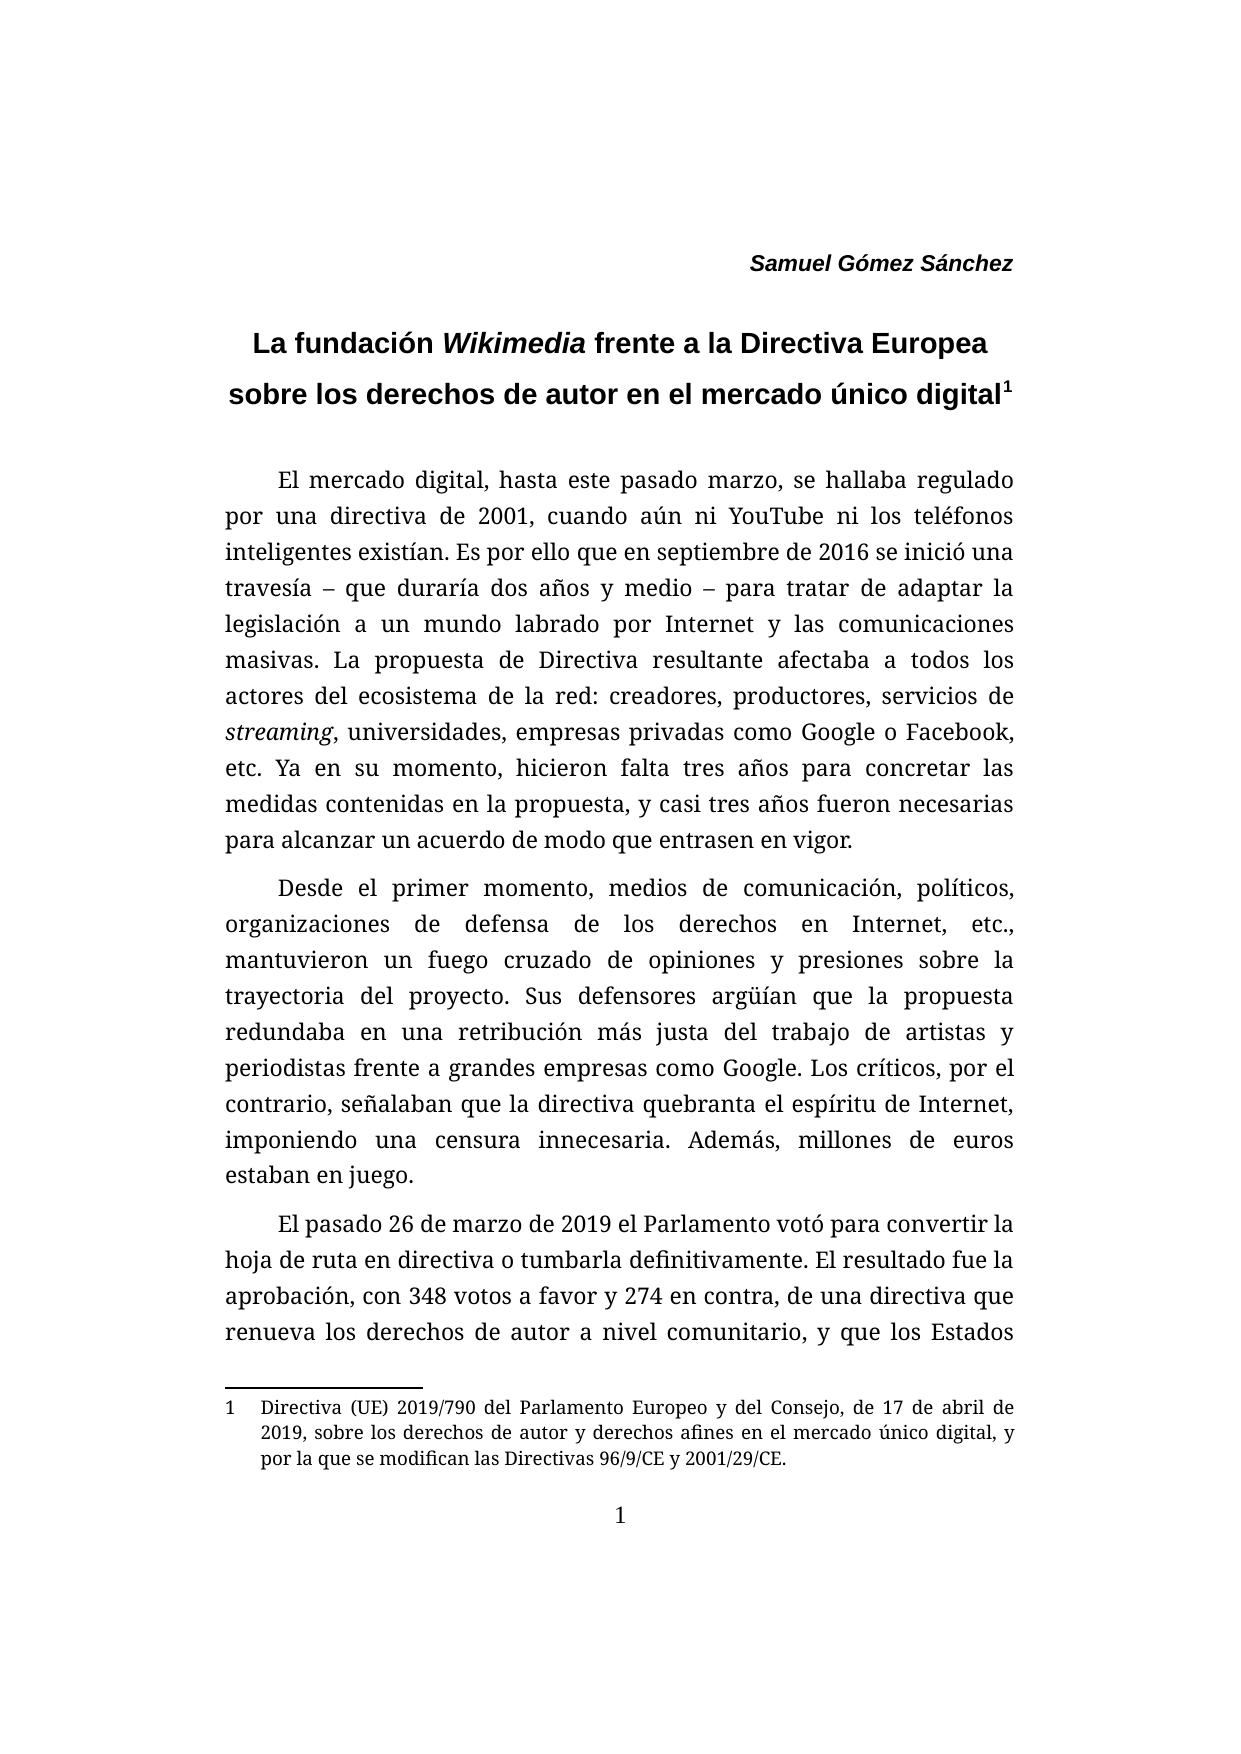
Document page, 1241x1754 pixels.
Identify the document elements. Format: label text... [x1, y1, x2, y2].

text La fundación Wikimedia frente a la Directiva Europea sobre los derechos de autor en el mercado único digital [225, 326, 1015, 410]
text Desde el primer momento, medios de comunicación, políticos, organizaciones de defensa de los derechos en Internet, etc., mantuvieron un fuego cruzado de opiniones y presiones sobre la trayectoria del proyecto. Sus defensores argüían que la propuesta redundaba en una retribución más justa del trabajo de artistas y periodistas frente a grandes empresas como Google. Los críticos, por el contrario, señalaban que la directiva quebranta el espíritu de Internet, imponiendo una censura innecesaria. Además, millones de euros estaban en juego. [225, 872, 1015, 1191]
text El pasado 26 de marzo de 2019 el Parlamento votó para convertir la hoja de ruta en directiva o tumbarla definitivamente. El resultado fue la aprobación, con 348 votos a favor y 274 en contra, de una directiva que renueva los derechos de autor a nivel comunitario, y que los Estados [225, 1208, 1015, 1347]
text Directiva (UE) 2019/790 del Parlamento Europeo y del Consejo, de 17 de abril de 2019, sobre los derechos de autor y derechos afines en el mercado único digital, y por la que se modifican las Directivas 96/9/CE y 2001/29/CE. [225, 1394, 1015, 1471]
text El mercado digital, hasta este pasado marzo, se hallaba regulado por una directiva de 2001, cuando aún ni YouTube ni los teléfonos inteligentes existían. Es por ello que en septiembre de 2016 se inició una travesía – que duraría dos años y medio – para tratar de adaptar la legislación a un mundo labrado por Internet y las comunicaciones masivas. La propuesta de Directiva resultante afectaba a todos los actores del ecosistema de la red: creadores, productores, servicios de streaming, universidades, empresas privadas como Google o Facebook, etc. Ya en su momento, hicieron falta tres años para concretar las medidas contenidas en la propuesta, y casi tres años fueron necesarias para alcanzar un acuerdo de modo que entrasen en vigor. [225, 464, 1015, 855]
text Samuel Gómez Sánchez [225, 250, 1015, 276]
